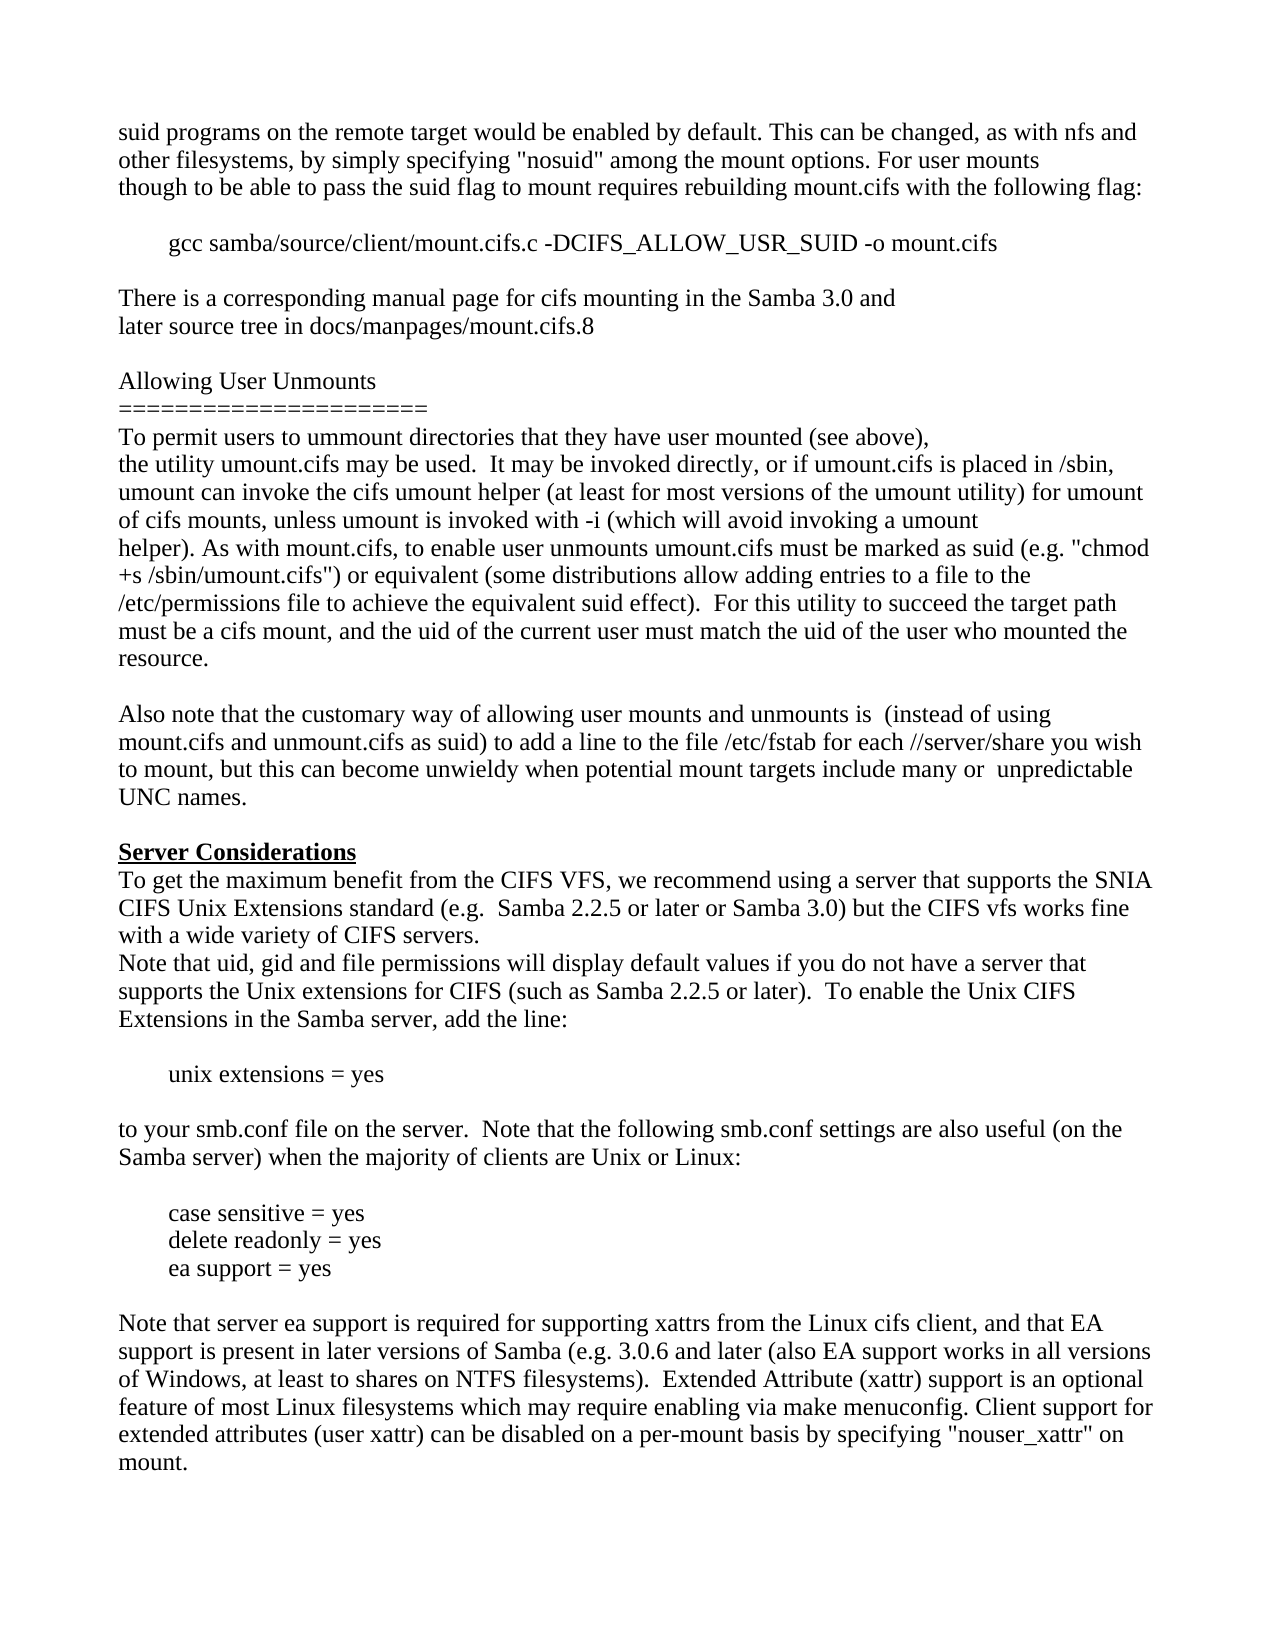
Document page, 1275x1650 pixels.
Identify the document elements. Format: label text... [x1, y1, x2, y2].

text gcc samba/source/client/mount.cifs.c -DCIFS_ALLOW_USR_SUID -o mount.cifs [118, 229, 1157, 257]
text Server Considerations [118, 838, 1157, 866]
text Note that uid, gid and file permissions will display default values if you do not have a server that supports the Unix extensions for CIFS (such as Samba 2.2.5 or later). To enable the Unix CIFS Extensions in the Samba server, add the line: [118, 949, 1157, 1032]
text case sensitive = yes [118, 1199, 1157, 1226]
text feature of most Linux filesystems which may require enabling via make menuconfig. Client support for extended attributes (user xattr) can be disabled on a per-mount basis by specifying "nouser_xattr" on mount. [118, 1393, 1157, 1476]
text the utility umount.cifs may be used. It may be invoked directly, or if umount.cifs is placed in /sbin, umount can invoke the cifs umount helper (at least for most versions of the umount utility) for umount of cifs mounts, unless umount is invoked with -i (which will avoid invoking a umount [118, 451, 1157, 534]
text Also note that the customary way of allowing user mounts and unmounts is (instead of using mount.cifs and unmount.cifs as suid) to add a line to the file /etc/fstab for each //server/share you wish to mount, but this can become unwieldy when potential mount targets include many or unpredictable UNC names. [118, 700, 1157, 811]
text ====================== [118, 395, 1157, 423]
text unix extensions = yes [118, 1060, 1157, 1088]
text Allowing User Unmounts [118, 367, 1157, 395]
text ea support = yes [118, 1254, 1157, 1282]
text must be a cifs mount, and the uid of the current user must match the uid of the user who mounted the resource. [118, 617, 1157, 672]
text To permit users to ummount directories that they have user mounted (see above), [118, 423, 1157, 451]
text To get the maximum benefit from the CIFS VFS, we recommend using a server that supports the SNIA CIFS Unix Extensions standard (e.g. Samba 2.2.5 or later or Samba 3.0) but the CIFS vfs works fine with a wide variety of CIFS servers. [118, 866, 1157, 949]
text to your smb.conf file on the server. Note that the following smb.conf settings are also useful (on the Samba server) when the majority of clients are Unix or Linux: [118, 1116, 1157, 1171]
text Note that server ea support is required for supporting xattrs from the Linux cifs client, and that EA support is present in later versions of Samba (e.g. 3.0.6 and later (also EA support works in all versions of Windows, at least to shares on NTFS filesystems). Extended Attribute (xattr) support is an optional [118, 1309, 1157, 1393]
text delete readonly = yes [118, 1226, 1157, 1254]
text though to be able to pass the suid flag to mount requires rebuilding mount.cifs with the following flag: [118, 173, 1157, 201]
text suid programs on the remote target would be enabled by default. This can be changed, as with nfs and other filesystems, by simply specifying "nosuid" among the mount options. For user mounts [118, 118, 1157, 173]
text There is a corresponding manual page for cifs mounting in the Samba 3.0 and [118, 284, 1157, 312]
text later source tree in docs/manpages/mount.cifs.8 [118, 312, 1157, 340]
text helper). As with mount.cifs, to enable user unmounts umount.cifs must be marked as suid (e.g. "chmod +s /sbin/umount.cifs") or equivalent (some distributions allow adding entries to a file to the /etc/permissions file to achieve the equivalent suid effect). For this utility to succeed the target path [118, 534, 1157, 617]
